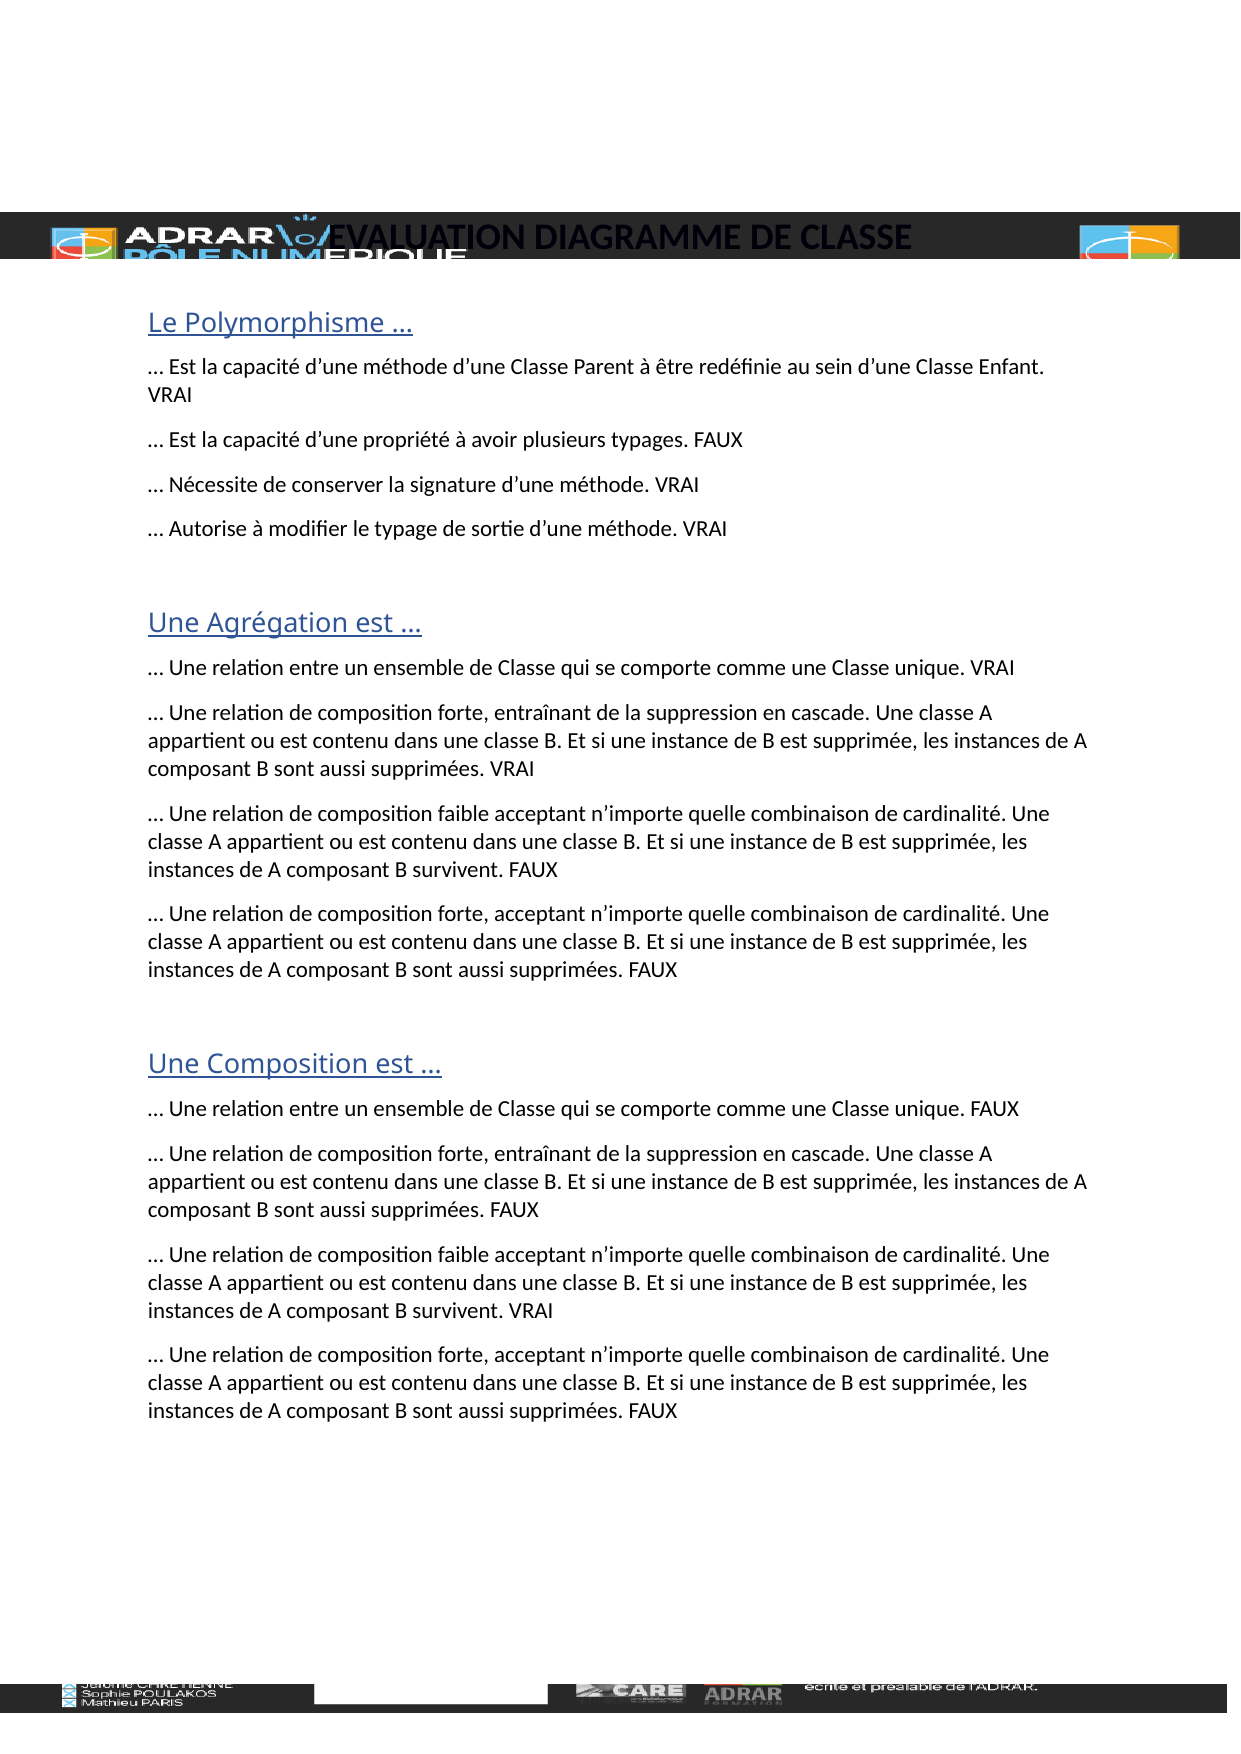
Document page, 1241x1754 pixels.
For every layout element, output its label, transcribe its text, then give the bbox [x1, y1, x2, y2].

text … Une relation de composition forte, acceptant n’importe quelle combinaison de cardinalité. Une classe A appartient ou est contenu dans une classe B. Et si une instance de B est supprimée, les instances de A composant B sont aussi supprimées. FAUX [148, 1340, 1092, 1424]
subtitle Le Polymorphisme … [148, 303, 1092, 340]
text … Une relation de composition forte, entraînant de la suppression en cascade. Une classe A appartient ou est contenu dans une classe B. Et si une instance de B est supprimée, les instances de A composant B sont aussi supprimées. VRAI [148, 698, 1092, 782]
text … Une relation de composition faible acceptant n’importe quelle combinaison de cardinalité. Une classe A appartient ou est contenu dans une classe B. Et si une instance de B est supprimée, les instances de A composant B survivent. FAUX [148, 799, 1092, 883]
text … Une relation entre un ensemble de Classe qui se comporte comme une Classe unique. FAUX [148, 1094, 1092, 1122]
text … Une relation de composition faible acceptant n’importe quelle combinaison de cardinalité. Une classe A appartient ou est contenu dans une classe B. Et si une instance de B est supprimée, les instances de A composant B survivent. VRAI [148, 1240, 1092, 1324]
text … Une relation entre un ensemble de Classe qui se comporte comme une Classe unique. VRAI [148, 653, 1092, 681]
text … Nécessite de conserver la signature d’une méthode. VRAI [148, 470, 1092, 498]
text … Est la capacité d’une méthode d’une Classe Parent à être redéfinie au sein d’une Classe Enfant. VRAI [148, 352, 1092, 408]
text … Une relation de composition forte, entraînant de la suppression en cascade. Une classe A appartient ou est contenu dans une classe B. Et si une instance de B est supprimée, les instances de A composant B sont aussi supprimées. FAUX [148, 1139, 1092, 1223]
subtitle Une Agrégation est … [148, 604, 1092, 641]
subtitle Une Composition est … [148, 1045, 1092, 1082]
text … Est la capacité d’une propriété à avoir plusieurs typages. FAUX [148, 425, 1092, 453]
text … Une relation de composition forte, acceptant n’importe quelle combinaison de cardinalité. Une classe A appartient ou est contenu dans une classe B. Et si une instance de B est supprimée, les instances de A composant B sont aussi supprimées. FAUX [148, 899, 1092, 983]
text … Autorise à modifier le typage de sortie d’une méthode. VRAI [148, 514, 1092, 543]
